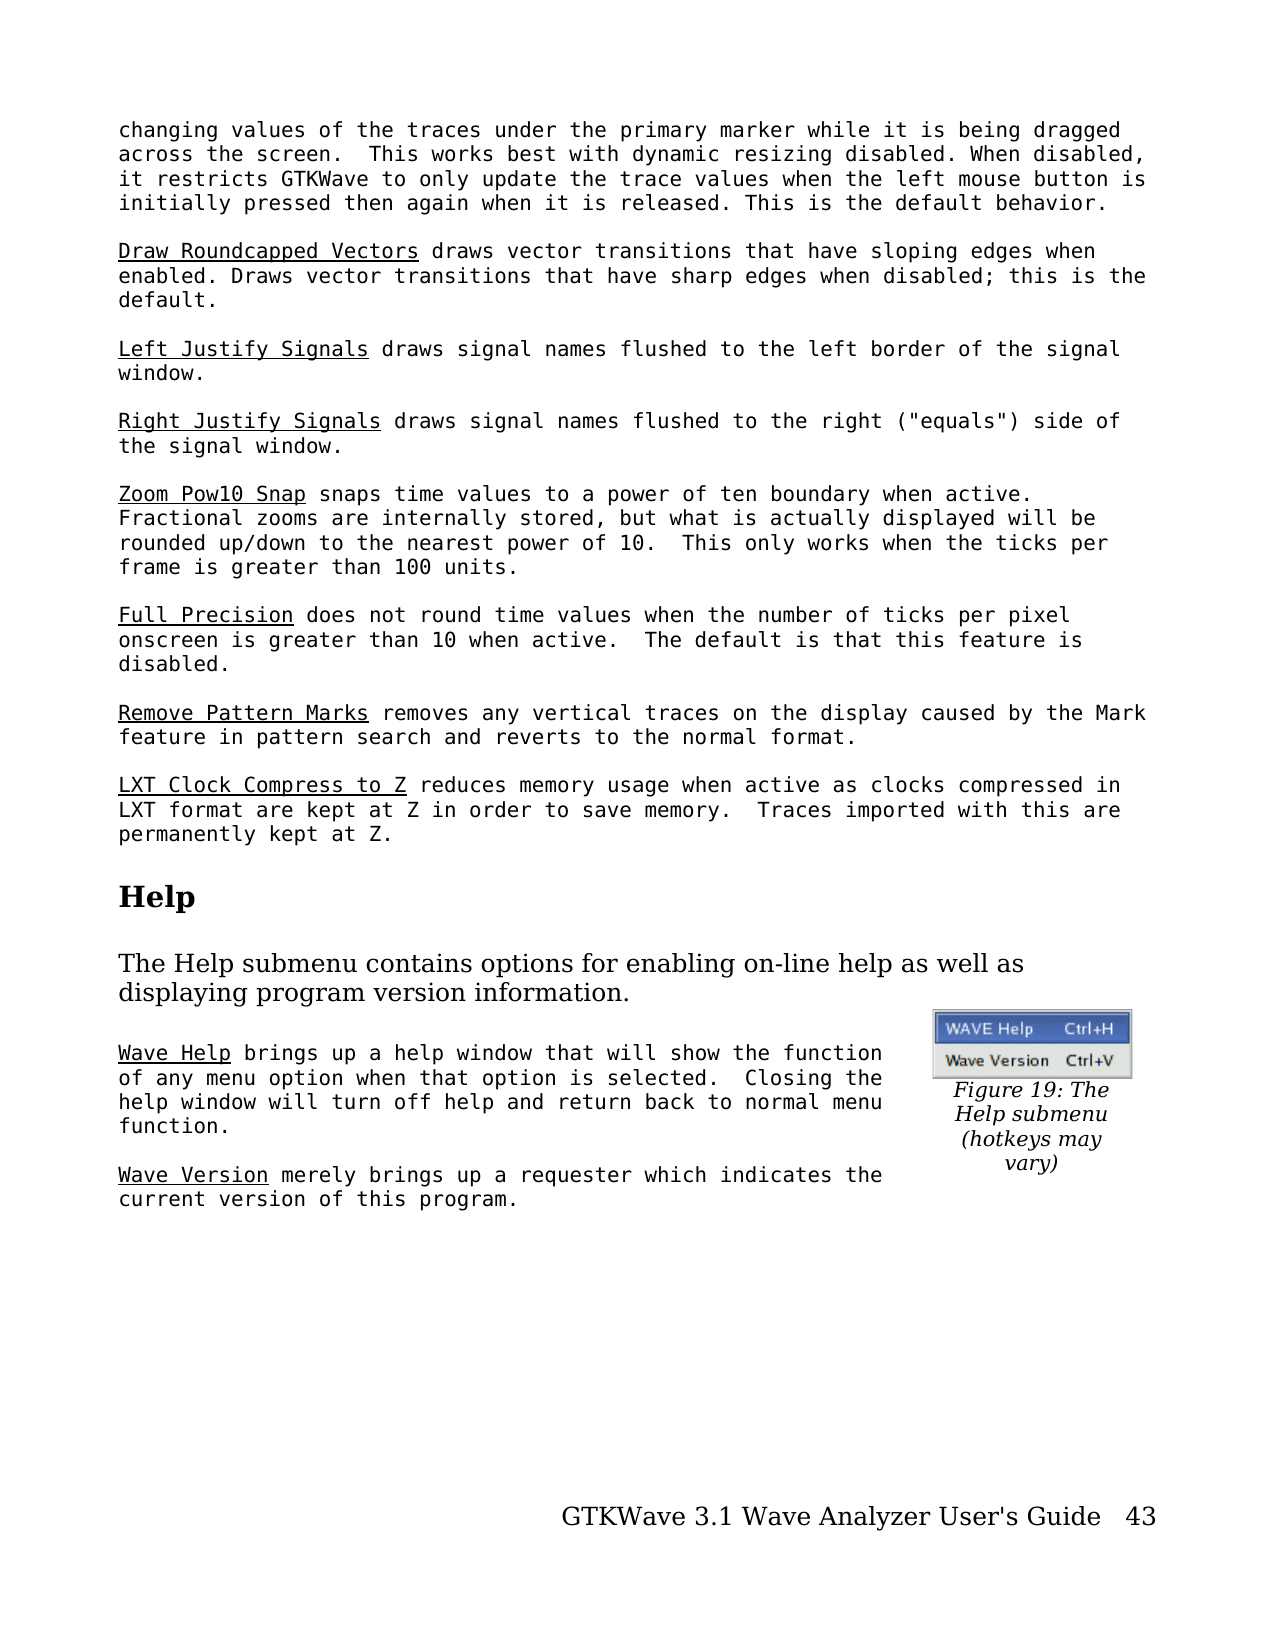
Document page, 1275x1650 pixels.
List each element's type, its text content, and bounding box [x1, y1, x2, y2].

text Zoom Pow10 Snap snaps time values to a power of ten boundary when active. Fractional zooms are internally stored, but what is actually displayed will be rounded up/down to the nearest power of 10. This only works when the ticks per frame is greater than 100 units. [118, 482, 1157, 579]
text The Help submenu contains options for enabling on-line help as well as displaying program version information. [118, 949, 1157, 1204]
text Figure 19: The Help submenu (hotkeys may vary) [932, 1079, 1132, 1175]
text Wave Version merely brings up a requester which indicates the current version of this program. [118, 1163, 1157, 1211]
text Remove Pattern Marks removes any vertical traces on the display caused by the Mark feature in pattern search and reverts to the normal format. [118, 701, 1157, 749]
text Left Justify Signals draws signal names flushed to the left border of the signal window. [118, 337, 1157, 385]
picture [932, 1009, 1133, 1079]
text Full Precision does not round time values when the number of ticks per pixel onscreen is greater than 10 when active. The default is that this feature is disabled. [118, 603, 1157, 676]
text Wave Help brings up a help window that will show the function of any menu option when that option is selected. Closing the help window will turn off help and return back to normal menu function. [118, 1041, 927, 1138]
text changing values of the traces under the primary marker while it is being dragged across the screen. This works best with dynamic resizing disabled. When disabled, it restricts GTKWave to only update the trace values when the left mouse button is initially pressed then again when it is released. This is the default behavior. [118, 118, 1157, 215]
text Right Justify Signals draws signal names flushed to the right ("equals") side of the signal window. [118, 409, 1157, 458]
text Help [118, 880, 1157, 914]
text LXT Clock Compress to Z reduces memory usage when active as clocks compressed in LXT format are kept at Z in order to save memory. Traces imported with this are permanently kept at Z. [118, 773, 1157, 846]
text Draw Roundcapped Vectors draws vector transitions that have sloping edges when enabled. Draws vector transitions that have sharp edges when disabled; this is the default. [118, 239, 1157, 312]
